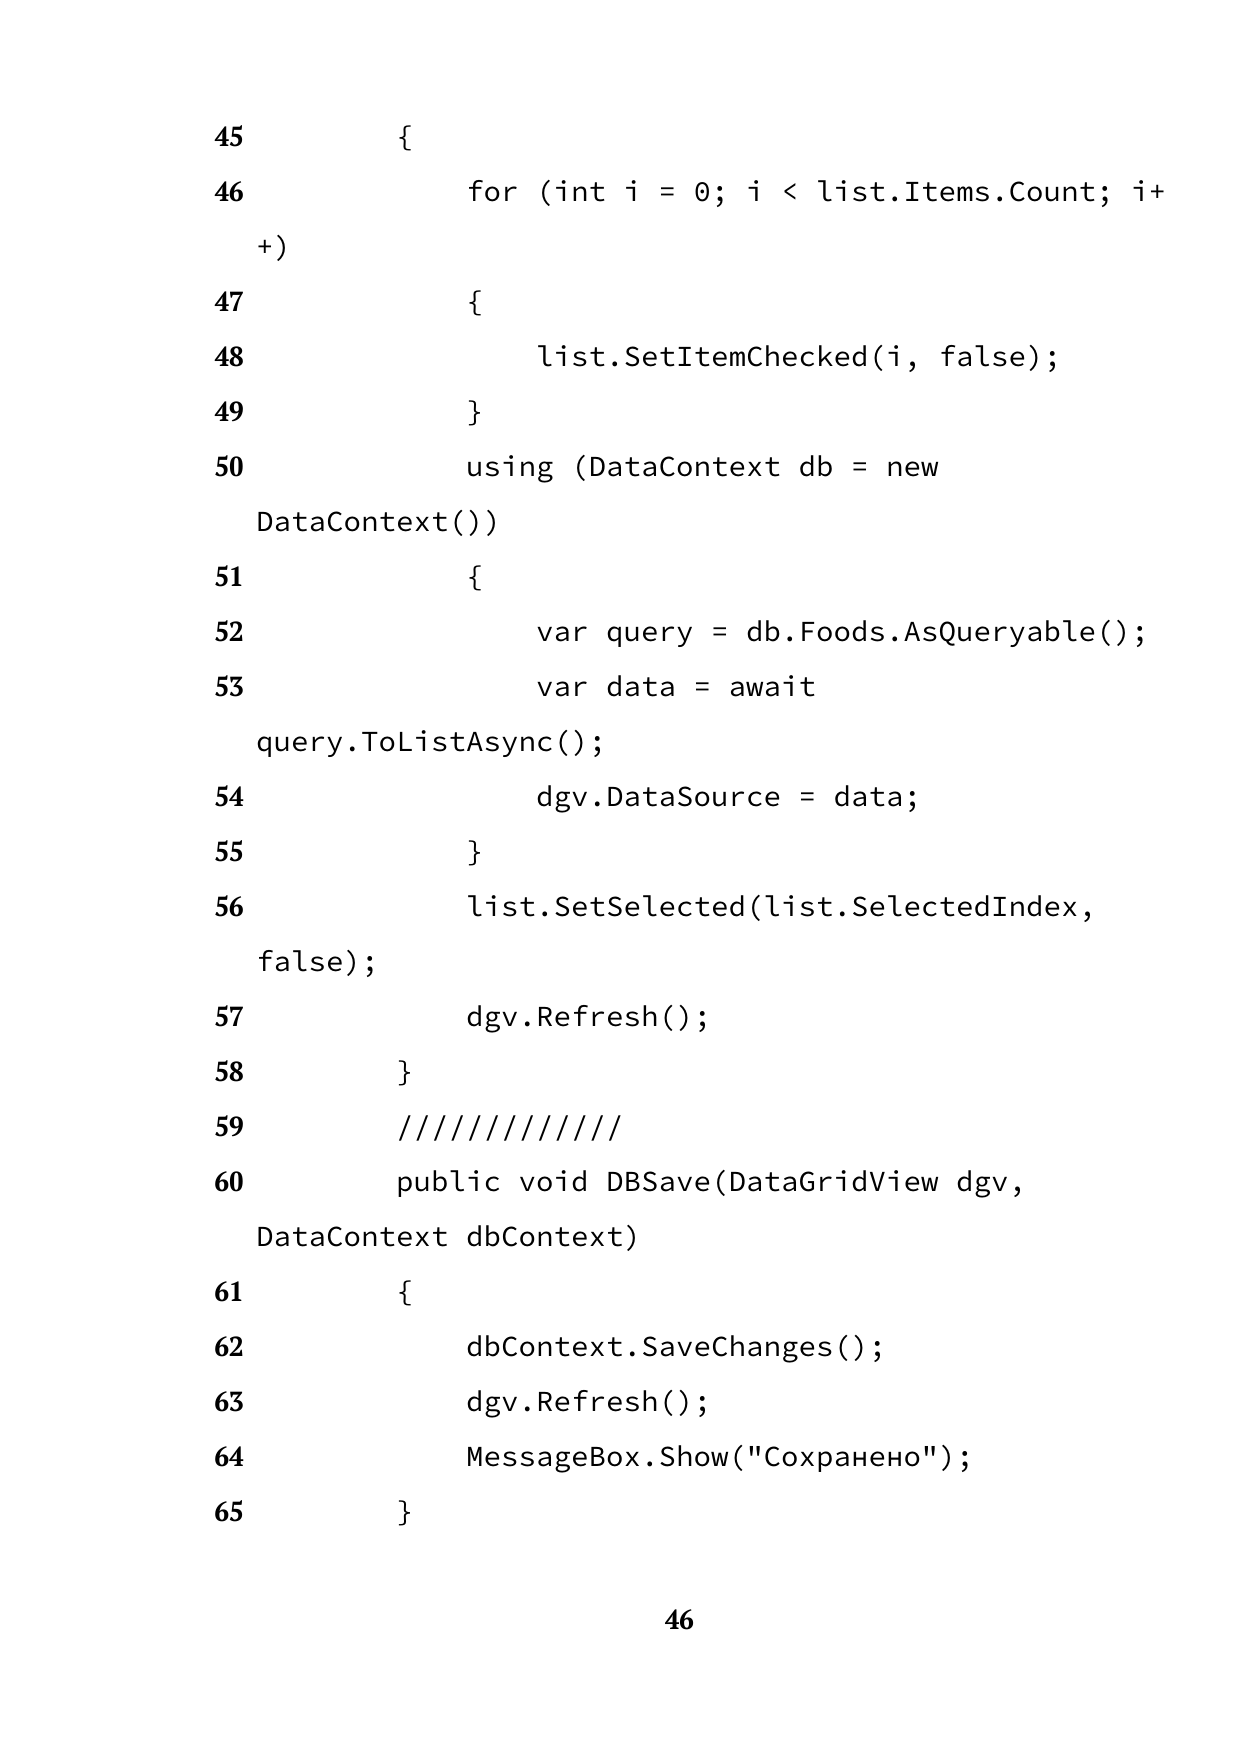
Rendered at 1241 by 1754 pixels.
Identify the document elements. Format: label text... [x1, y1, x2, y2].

list ///////////// [214, 1108, 1181, 1145]
list { [214, 283, 1181, 320]
list dgv.Refresh(); [214, 1383, 1181, 1420]
list dbContext.SaveChanges(); [214, 1328, 1181, 1365]
list } [214, 393, 1181, 430]
list { [214, 118, 1181, 155]
list } [214, 1493, 1181, 1530]
list MessageBox.Show("Сохранено"); [214, 1438, 1181, 1475]
list var query = db.Foods.AsQueryable(); [214, 613, 1181, 650]
list public void DBSave(DataGridView dgv, DataContext dbContext) [214, 1163, 1181, 1255]
list } [214, 1053, 1181, 1090]
list for (int i = 0; i < list.Items.Count; i++) [214, 173, 1181, 265]
list list.SetSelected(list.SelectedIndex, false); [214, 888, 1181, 980]
list using (DataContext db = new DataContext()) [214, 448, 1181, 540]
list var data = await query.ToListAsync(); [214, 668, 1181, 760]
list } [214, 833, 1181, 870]
list { [214, 558, 1181, 595]
list list.SetItemChecked(i, false); [214, 338, 1181, 375]
list { [214, 1273, 1181, 1310]
list dgv.DataSource = data; [214, 778, 1181, 815]
list dgv.Refresh(); [214, 998, 1181, 1035]
